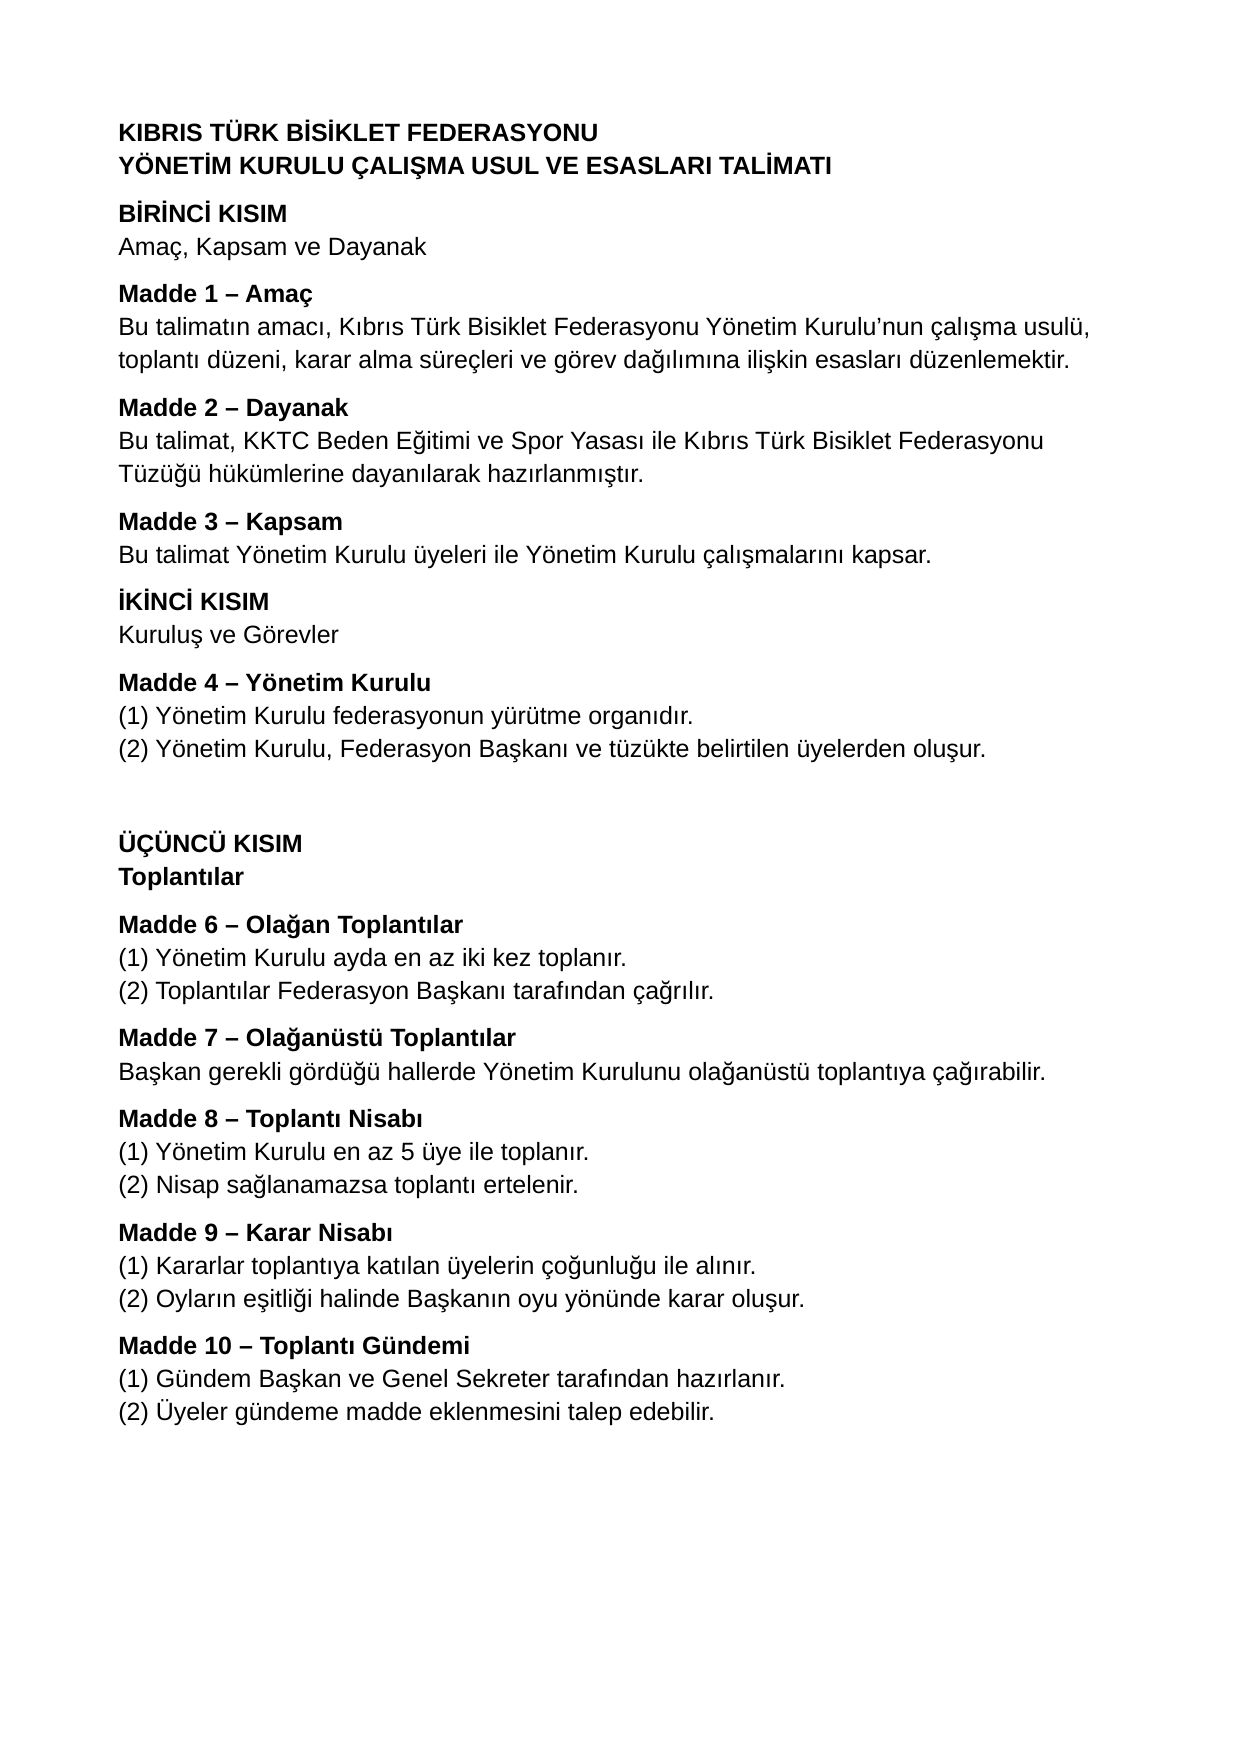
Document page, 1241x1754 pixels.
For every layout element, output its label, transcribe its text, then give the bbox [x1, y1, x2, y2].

text BİRİNCİ KISIM Amaç, Kapsam ve Dayanak [118, 199, 1122, 261]
text Madde 1 – Amaç Bu talimatın amacı, Kıbrıs Türk Bisiklet Federasyonu Yönetim Kurulu’nun çalışma usulü, toplantı düzeni, karar alma süreçleri ve görev dağılımına ilişkin esasları düzenlemektir. [118, 279, 1122, 374]
text Madde 3 – Kapsam Bu talimat Yönetim Kurulu üyeleri ile Yönetim Kurulu çalışmalarını kapsar. [118, 507, 1122, 568]
text Madde 8 – Toplantı Nisabı (1) Yönetim Kurulu en az 5 üye ile toplanır. (2) Nisap sağlanamazsa toplantı ertelenir. [118, 1104, 1122, 1199]
text Madde 6 – Olağan Toplantılar (1) Yönetim Kurulu ayda en az iki kez toplanır. (2) Toplantılar Federasyon Başkanı tarafından çağrılır. [118, 910, 1122, 1004]
text Madde 10 – Toplantı Gündemi (1) Gündem Başkan ve Genel Sekreter tarafından hazırlanır. (2) Üyeler gündeme madde eklenmesini talep edebilir. [118, 1331, 1122, 1426]
text Madde 2 – Dayanak Bu talimat, KKTC Beden Eğitimi ve Spor Yasası ile Kıbrıs Türk Bisiklet Federasyonu Tüzüğü hükümlerine dayanılarak hazırlanmıştır. [118, 393, 1122, 488]
text KIBRIS TÜRK BİSİKLET FEDERASYONU YÖNETİM KURULU ÇALIŞMA USUL VE ESASLARI TALİMATI [118, 118, 1122, 180]
text Madde 7 – Olağanüstü Toplantılar Başkan gerekli gördüğü hallerde Yönetim Kurulunu olağanüstü toplantıya çağırabilir. [118, 1023, 1122, 1085]
text Madde 9 – Karar Nisabı (1) Kararlar toplantıya katılan üyelerin çoğunluğu ile alınır. (2) Oyların eşitliği halinde Başkanın oyu yönünde karar oluşur. [118, 1218, 1122, 1312]
text Madde 4 – Yönetim Kurulu (1) Yönetim Kurulu federasyonun yürütme organıdır. (2) Yönetim Kurulu, Federasyon Başkanı ve tüzükte belirtilen üyelerden oluşur. [118, 668, 1122, 763]
text İKİNCİ KISIM Kuruluş ve Görevler [118, 587, 1122, 649]
text ÜÇÜNCÜ KISIM Toplantılar [118, 829, 1122, 891]
